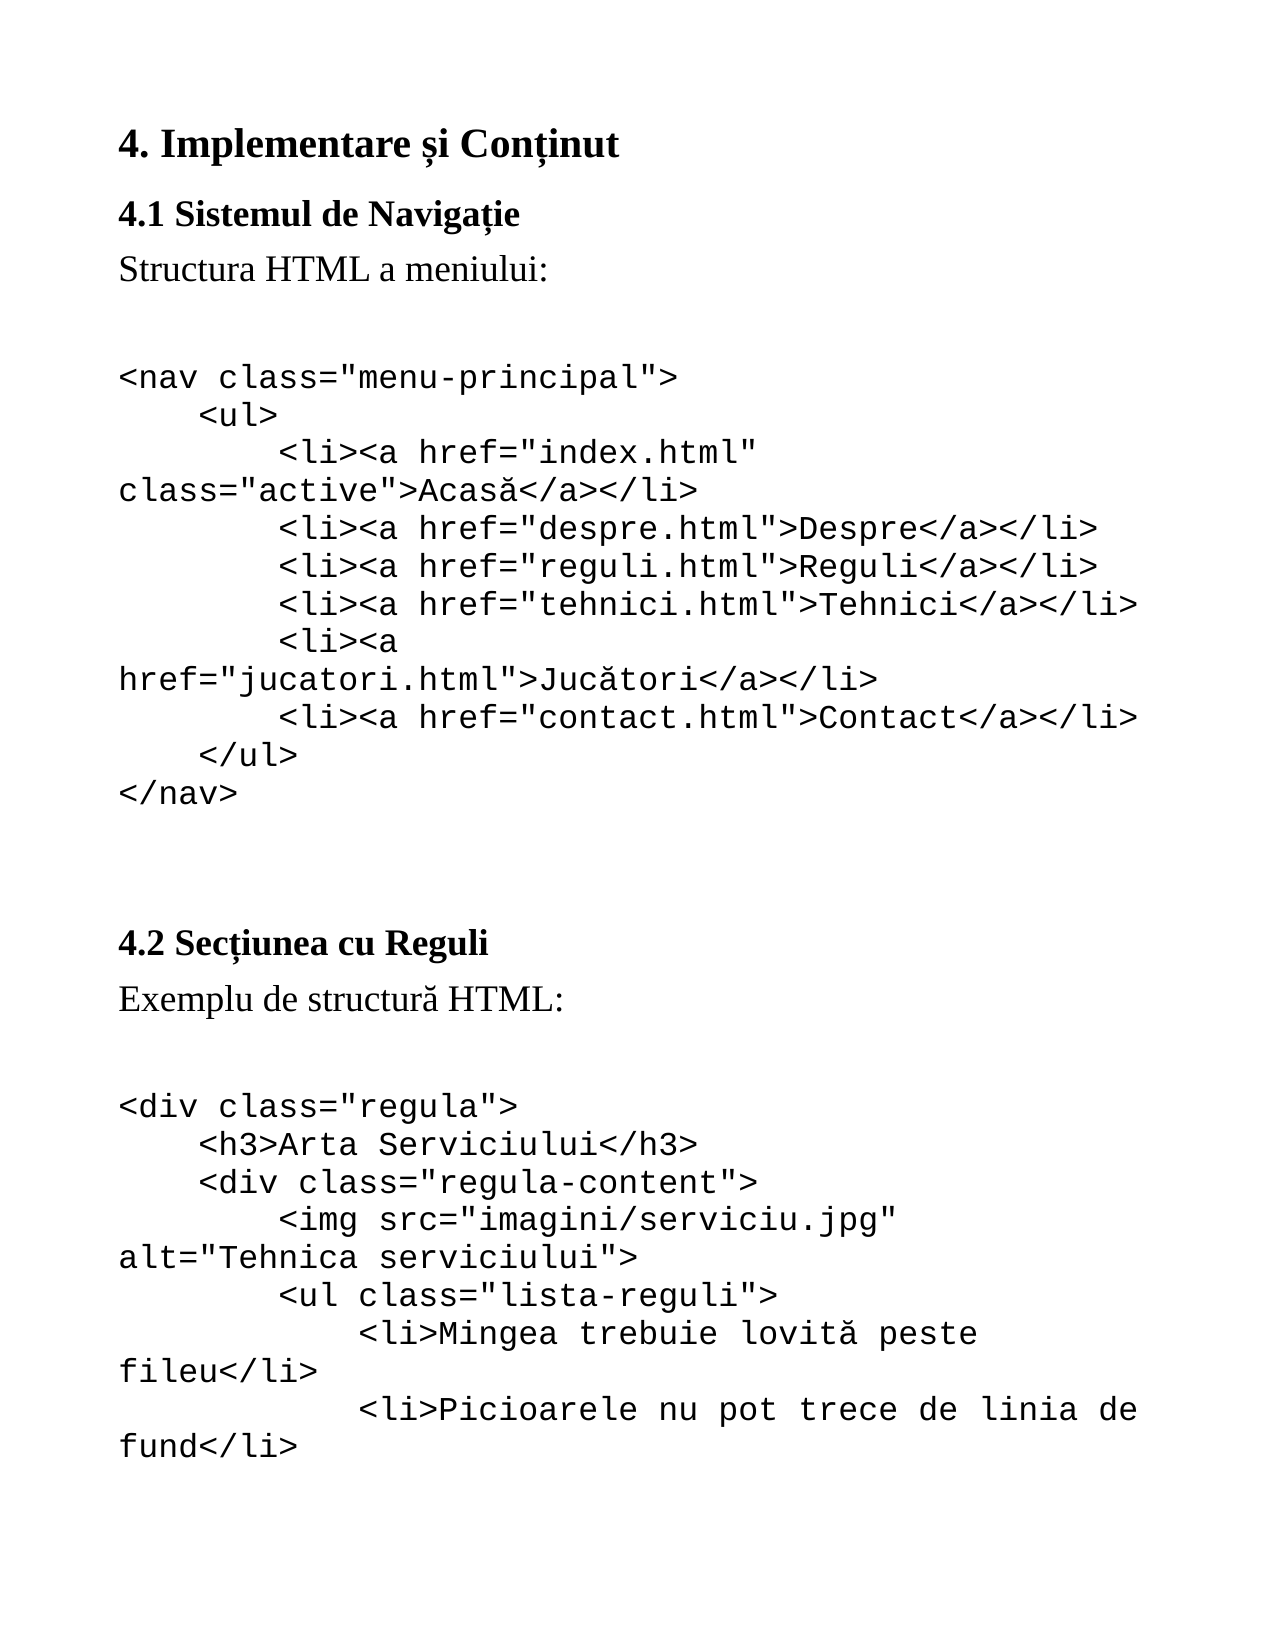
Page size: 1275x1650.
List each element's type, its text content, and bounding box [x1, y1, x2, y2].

text <li><a href="jucatori.html">Jucători</a></li> [118, 625, 1157, 701]
text <li>Mingea trebuie lovită peste fileu</li> [118, 1317, 1157, 1392]
text <h3>Arta Serviciului</h3> [118, 1127, 1157, 1165]
text <li><a href="despre.html">Despre</a></li> [118, 512, 1157, 549]
text Structura HTML a meniului: [118, 247, 1157, 290]
text <div class="regula"> [118, 1090, 1157, 1127]
text <ul class="lista-reguli"> [118, 1279, 1157, 1317]
text </nav> [118, 776, 1157, 814]
text <nav class="menu-principal"> [118, 360, 1157, 398]
text <ul> [118, 398, 1157, 436]
subtitle 4.2 Secțiunea cu Reguli [118, 920, 1157, 963]
subtitle 4. Implementare și Conținut [118, 118, 1157, 166]
text <li><a href="reguli.html">Reguli</a></li> [118, 549, 1157, 587]
text <div class="regula-content"> [118, 1165, 1157, 1203]
text Exemplu de structură HTML: [118, 976, 1157, 1019]
text </ul> [118, 738, 1157, 776]
text <li><a href="index.html" class="active">Acasă</a></li> [118, 436, 1157, 512]
text Run HTML [118, 844, 1157, 887]
text <li><a href="contact.html">Contact</a></li> [118, 701, 1157, 738]
text <li><a href="tehnici.html">Tehnici</a></li> [118, 587, 1157, 625]
text <li>Picioarele nu pot trece de linia de fund</li> [118, 1392, 1157, 1468]
subtitle 4.1 Sistemul de Navigație [118, 191, 1157, 234]
text <img src="imagini/serviciu.jpg" alt="Tehnica serviciului"> [118, 1203, 1157, 1279]
